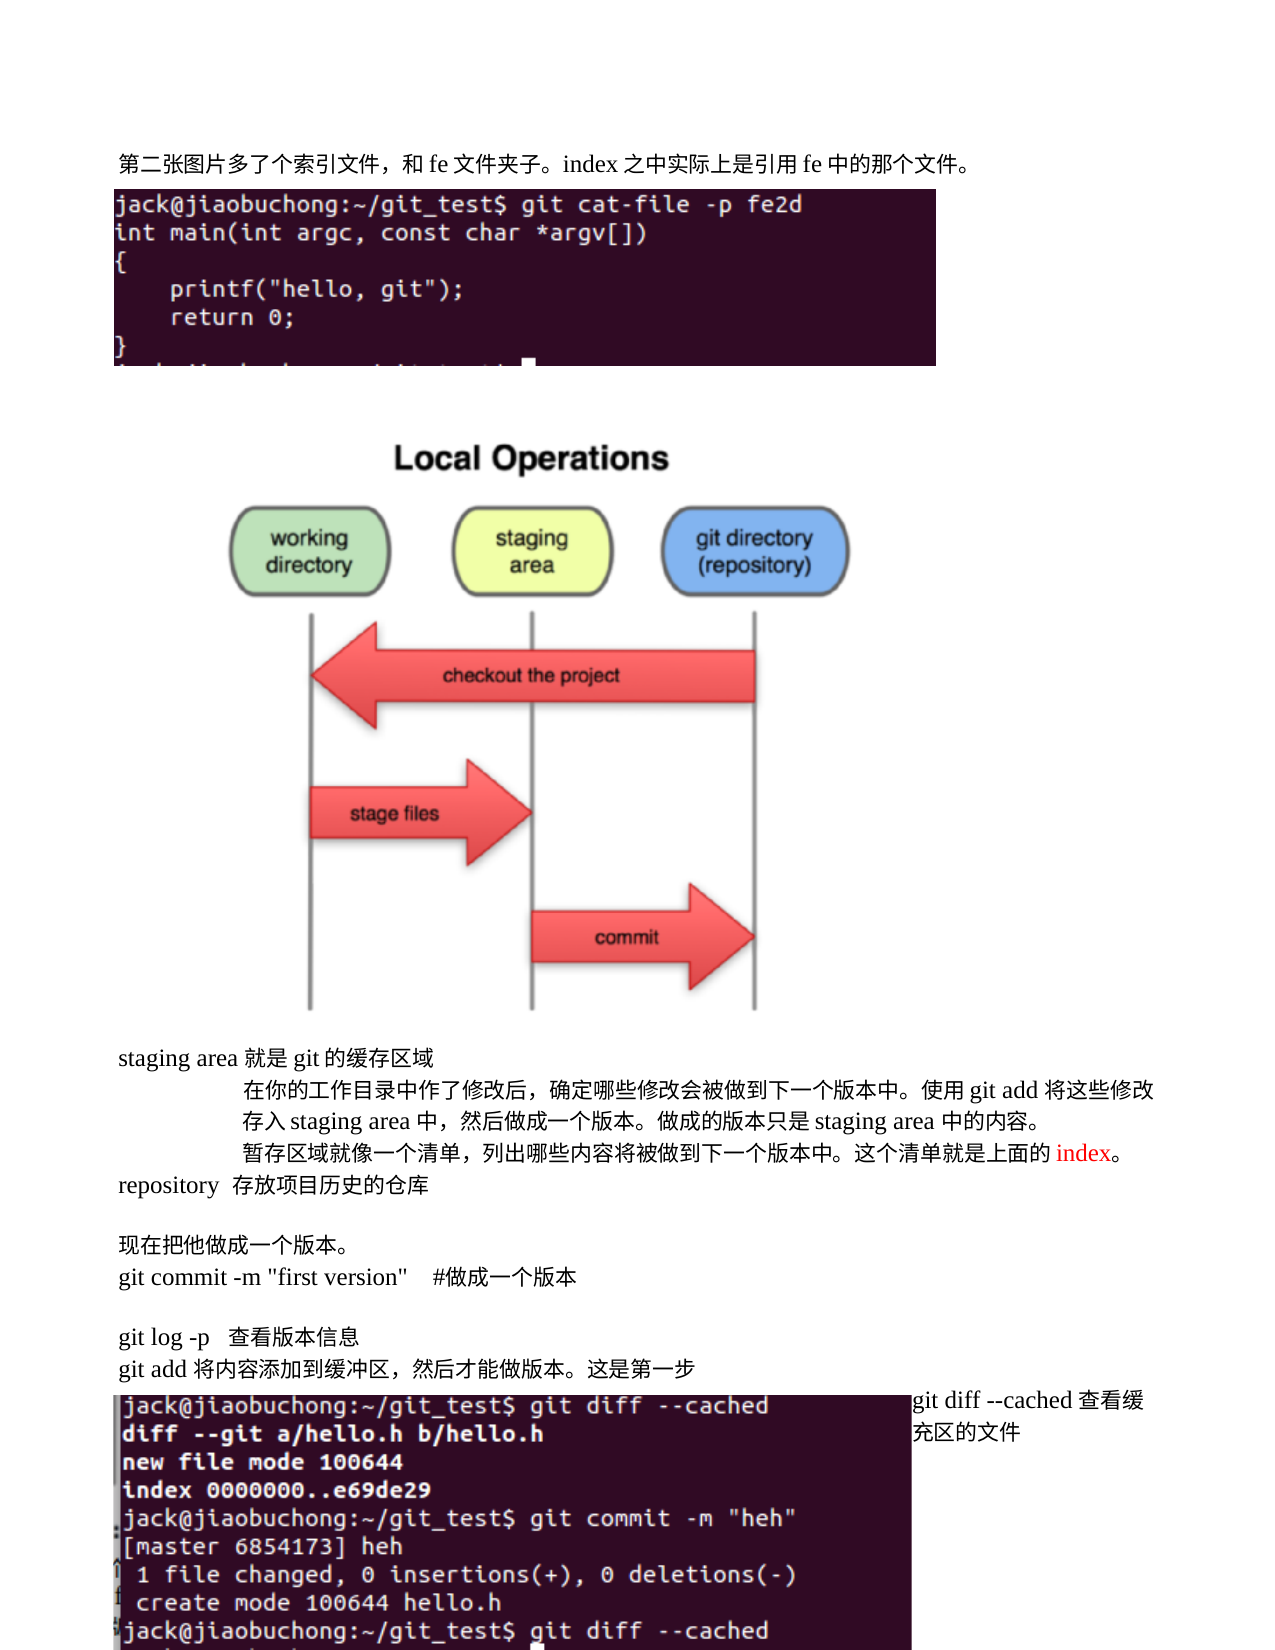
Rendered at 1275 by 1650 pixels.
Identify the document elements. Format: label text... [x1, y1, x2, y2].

text git commit -m "first version" #做成一个版本 [118, 1260, 1157, 1291]
picture [115, 427, 942, 1030]
picture [113, 1395, 912, 1650]
text git diff --cached 查看缓充区的文件 [118, 1383, 1157, 1447]
text 第二张图片多了个索引文件，和fe文件夹子。index之中实际上是引用fe中的那个文件。 [118, 147, 1157, 178]
text repository 存放项目历史的仓库 [118, 1168, 1157, 1199]
text git add 将内容添加到缓冲区，然后才能做版本。这是第一步 [118, 1352, 1157, 1383]
text 在你的工作目录中作了修改后，确定哪些修改会被做到下一个版本中。使用git add 将这些修改 存入staging area 中，然后做成一个版本。做成的版本只是staging area 中的内容。 [118, 1073, 1157, 1136]
text git log -p 查看版本信息 [118, 1320, 1157, 1352]
text staging area 就是 git的缓存区域 [118, 1041, 1157, 1073]
picture [114, 189, 936, 366]
text 现在把他做成一个版本。 [118, 1228, 1157, 1260]
text 暂存区域就像一个清单，列出哪些内容将被做到下一个版本中。这个清单就是上面的index。 [118, 1136, 1157, 1168]
